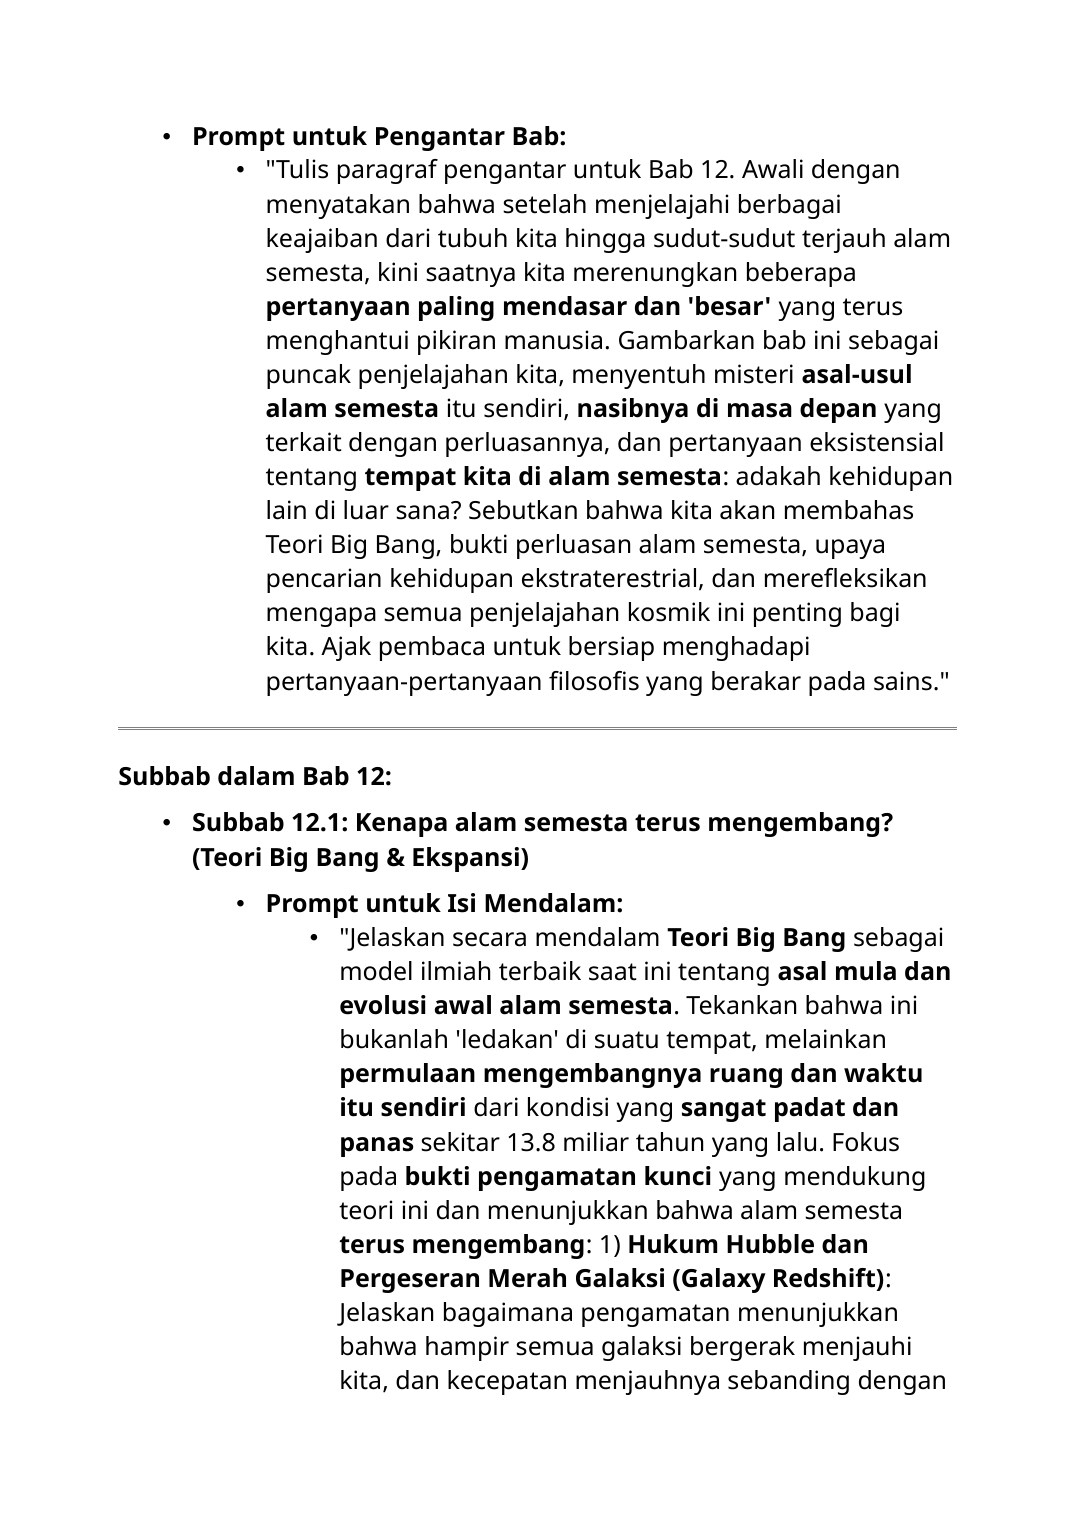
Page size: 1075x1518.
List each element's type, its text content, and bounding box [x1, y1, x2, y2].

list Prompt untuk Isi Mendalam: [236, 886, 957, 920]
list Subbab 12.1: Kenapa alam semesta terus mengembang? (Teori Big Bang & Ekspansi) [162, 805, 957, 873]
list Prompt untuk Pengantar Bab: [162, 118, 957, 152]
list "Jelaskan secara mendalam Teori Big Bang sebagai model ilmiah terbaik saat ini tentang asal mula dan evolusi awal alam semesta. Tekankan bahwa ini bukanlah 'ledakan' di suatu tempat, melainkan permulaan mengembangnya ruang dan waktu itu sendiri dari kondisi yang sangat padat dan panas sekitar 13.8 miliar tahun yang lalu. Fokus pada bukti pengamatan kunci yang mendukung teori ini dan menunjukkan bahwa alam semesta terus mengembang: 1) Hukum Hubble dan Pergeseran Merah Galaksi (Galaxy Redshift): Jelaskan bagaimana pengamatan menunjukkan bahwa hampir semua galaksi bergerak menjauhi kita, dan kecepatan menjauhnya sebanding dengan [309, 920, 957, 1397]
text Subbab dalam Bab 12: [118, 758, 957, 793]
list "Tulis paragraf pengantar untuk Bab 12. Awali dengan menyatakan bahwa setelah menjelajahi berbagai keajaiban dari tubuh kita hingga sudut-sudut terjauh alam semesta, kini saatnya kita merenungkan beberapa pertanyaan paling mendasar dan 'besar' yang terus menghantui pikiran manusia. Gambarkan bab ini sebagai puncak penjelajahan kita, menyentuh misteri asal-usul alam semesta itu sendiri, nasibnya di masa depan yang terkait dengan perluasannya, dan pertanyaan eksistensial tentang tempat kita di alam semesta: adakah kehidupan lain di luar sana? Sebutkan bahwa kita akan membahas Teori Big Bang, bukti perluasan alam semesta, upaya pencarian kehidupan ekstraterestrial, dan merefleksikan mengapa semua penjelajahan kosmik ini penting bagi kita. Ajak pembaca untuk bersiap menghadapi pertanyaan-pertanyaan filosofis yang berakar pada sains." [236, 152, 957, 697]
